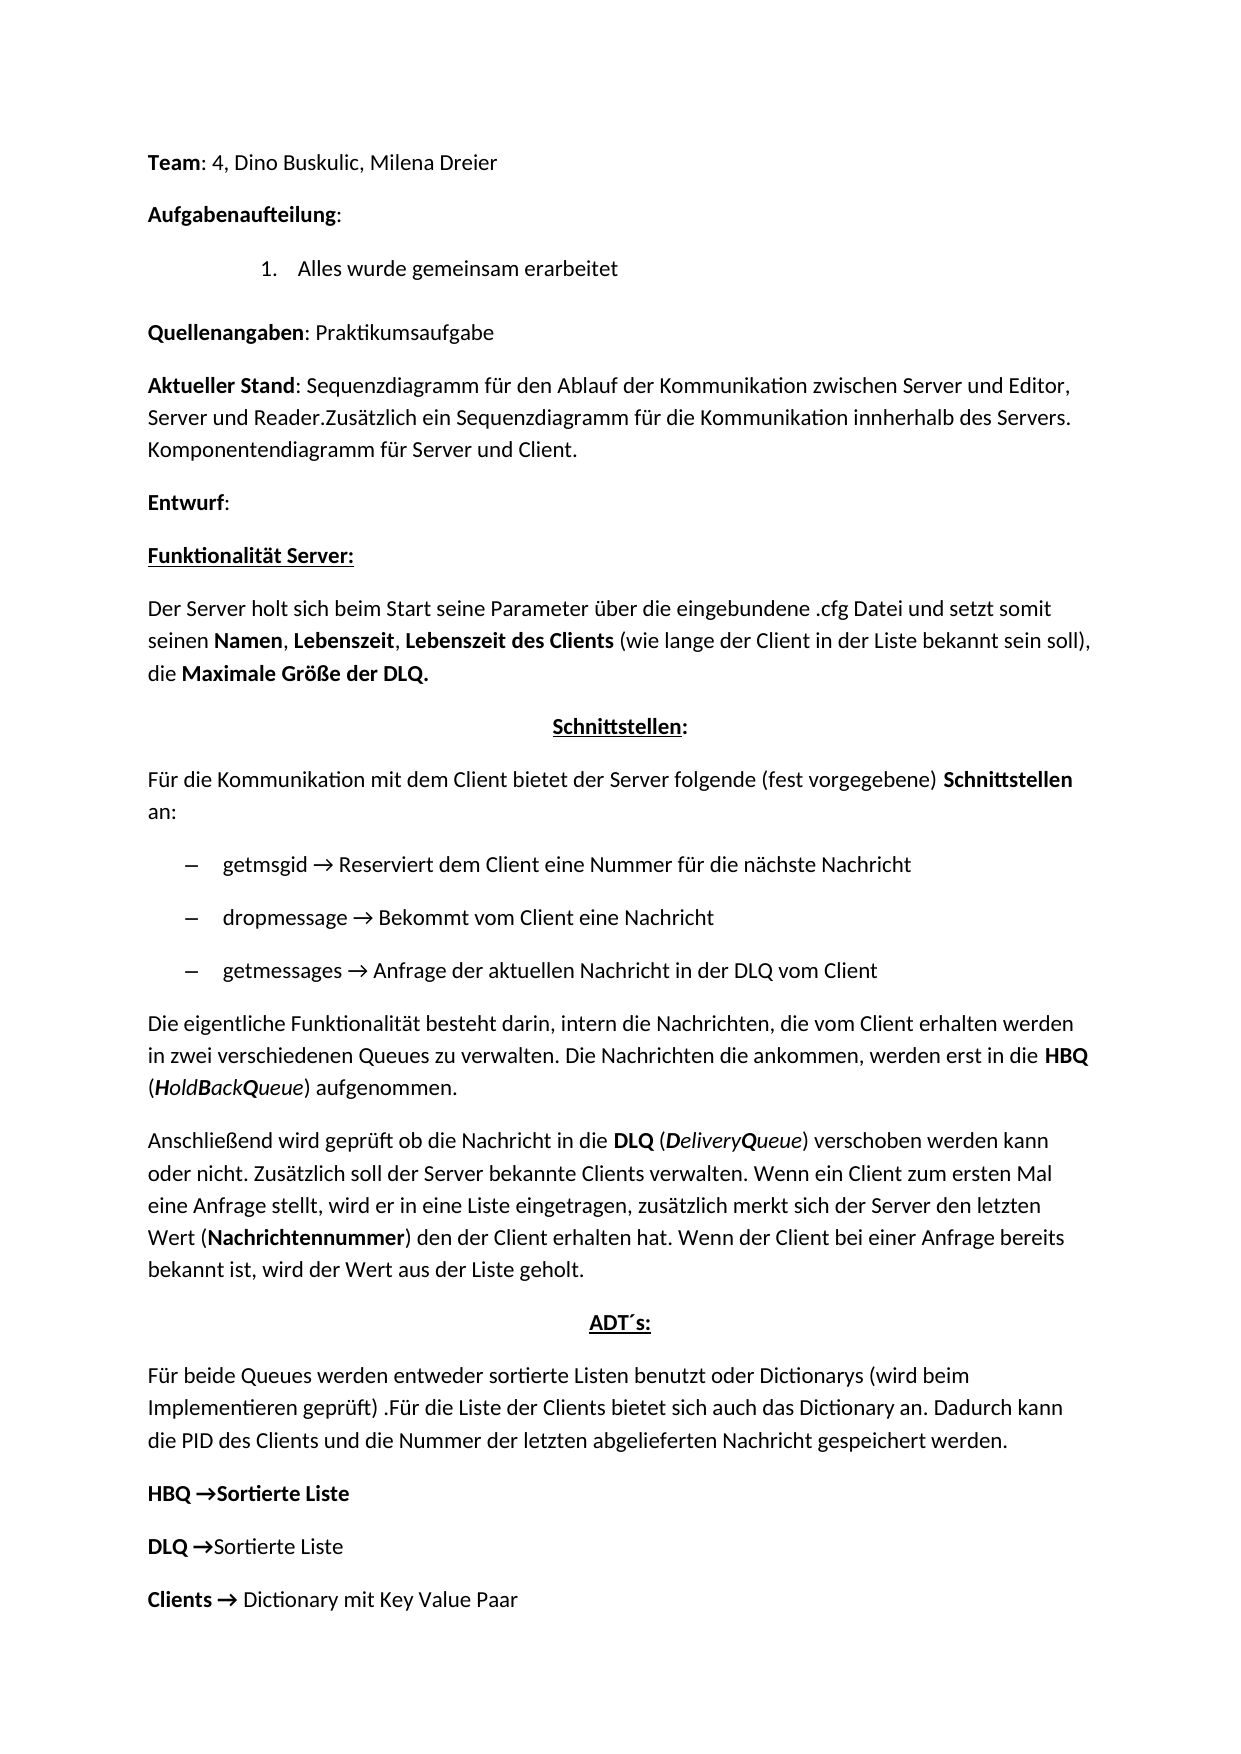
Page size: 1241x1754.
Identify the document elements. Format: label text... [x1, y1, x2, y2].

list dropmessage → Bekommt vom Client eine Nachricht [185, 903, 1093, 931]
text HBQ →Sortierte Liste [148, 1479, 1093, 1507]
text Schnittstellen: [148, 712, 1093, 740]
text Clients → Dictionary mit Key Value Paar [148, 1585, 1093, 1613]
list getmsgid → Reserviert dem Client eine Nummer für die nächste Nachricht [185, 850, 1093, 878]
text Aufgabenaufteilung: [148, 201, 1093, 229]
text Aktueller Stand: Sequenzdiagramm für den Ablauf der Kommunikation zwischen Server und Editor, Server und Reader.Zusätzlich ein Sequenzdiagramm für die Kommunikation innherhalb des Servers. Komponentendiagramm für Server und Client. [148, 371, 1093, 463]
text Für die Kommunikation mit dem Client bietet der Server folgende (fest vorgegebene) Schnittstellen an: [148, 765, 1093, 825]
list getmessages → Anfrage der aktuellen Nachricht in der DLQ vom Client [185, 956, 1093, 984]
text Für beide Queues werden entweder sortierte Listen benutzt oder Dictionarys (wird beim Implementieren geprüft) .Für die Liste der Clients bietet sich auch das Dictionary an. Dadurch kann die PID des Clients und die Nummer der letzten abgelieferten Nachricht gespeichert werden. [148, 1361, 1093, 1454]
text Der Server holt sich beim Start seine Parameter über die eingebundene .cfg Datei und setzt somit seinen Namen, Lebenszeit, Lebenszeit des Clients (wie lange der Client in der Liste bekannt sein soll), die Maximale Größe der DLQ. [148, 594, 1093, 687]
text Entwurf: [148, 488, 1093, 516]
text Die eigentliche Funktionalität besteht darin, intern die Nachrichten, die vom Client erhalten werden in zwei verschiedenen Queues zu verwalten. Die Nachrichten die ankommen, werden erst in die HBQ (HoldBackQueue) aufgenommen. [148, 1009, 1093, 1102]
text Team: 4, Dino Buskulic, Milena Dreier [148, 148, 1093, 176]
text Funktionalität Server: [148, 541, 1093, 569]
text Anschließend wird geprüft ob die Nachricht in die DLQ (DeliveryQueue) verschoben werden kann oder nicht. Zusätzlich soll der Server bekannte Clients verwalten. Wenn ein Client zum ersten Mal eine Anfrage stellt, wird er in eine Liste eingetragen, zusätzlich merkt sich der Server den letzten Wert (Nachrichtennummer) den der Client erhalten hat. Wenn der Client bei einer Anfrage bereits bekannt ist, wird der Wert aus der Liste geholt. [148, 1127, 1093, 1283]
text DLQ →Sortierte Liste [148, 1532, 1093, 1560]
list Alles wurde gemeinsam erarbeitet [260, 254, 1093, 282]
text Quellenangaben: Praktikumsaufgabe [148, 318, 1093, 346]
text ADT´s: [148, 1308, 1093, 1336]
